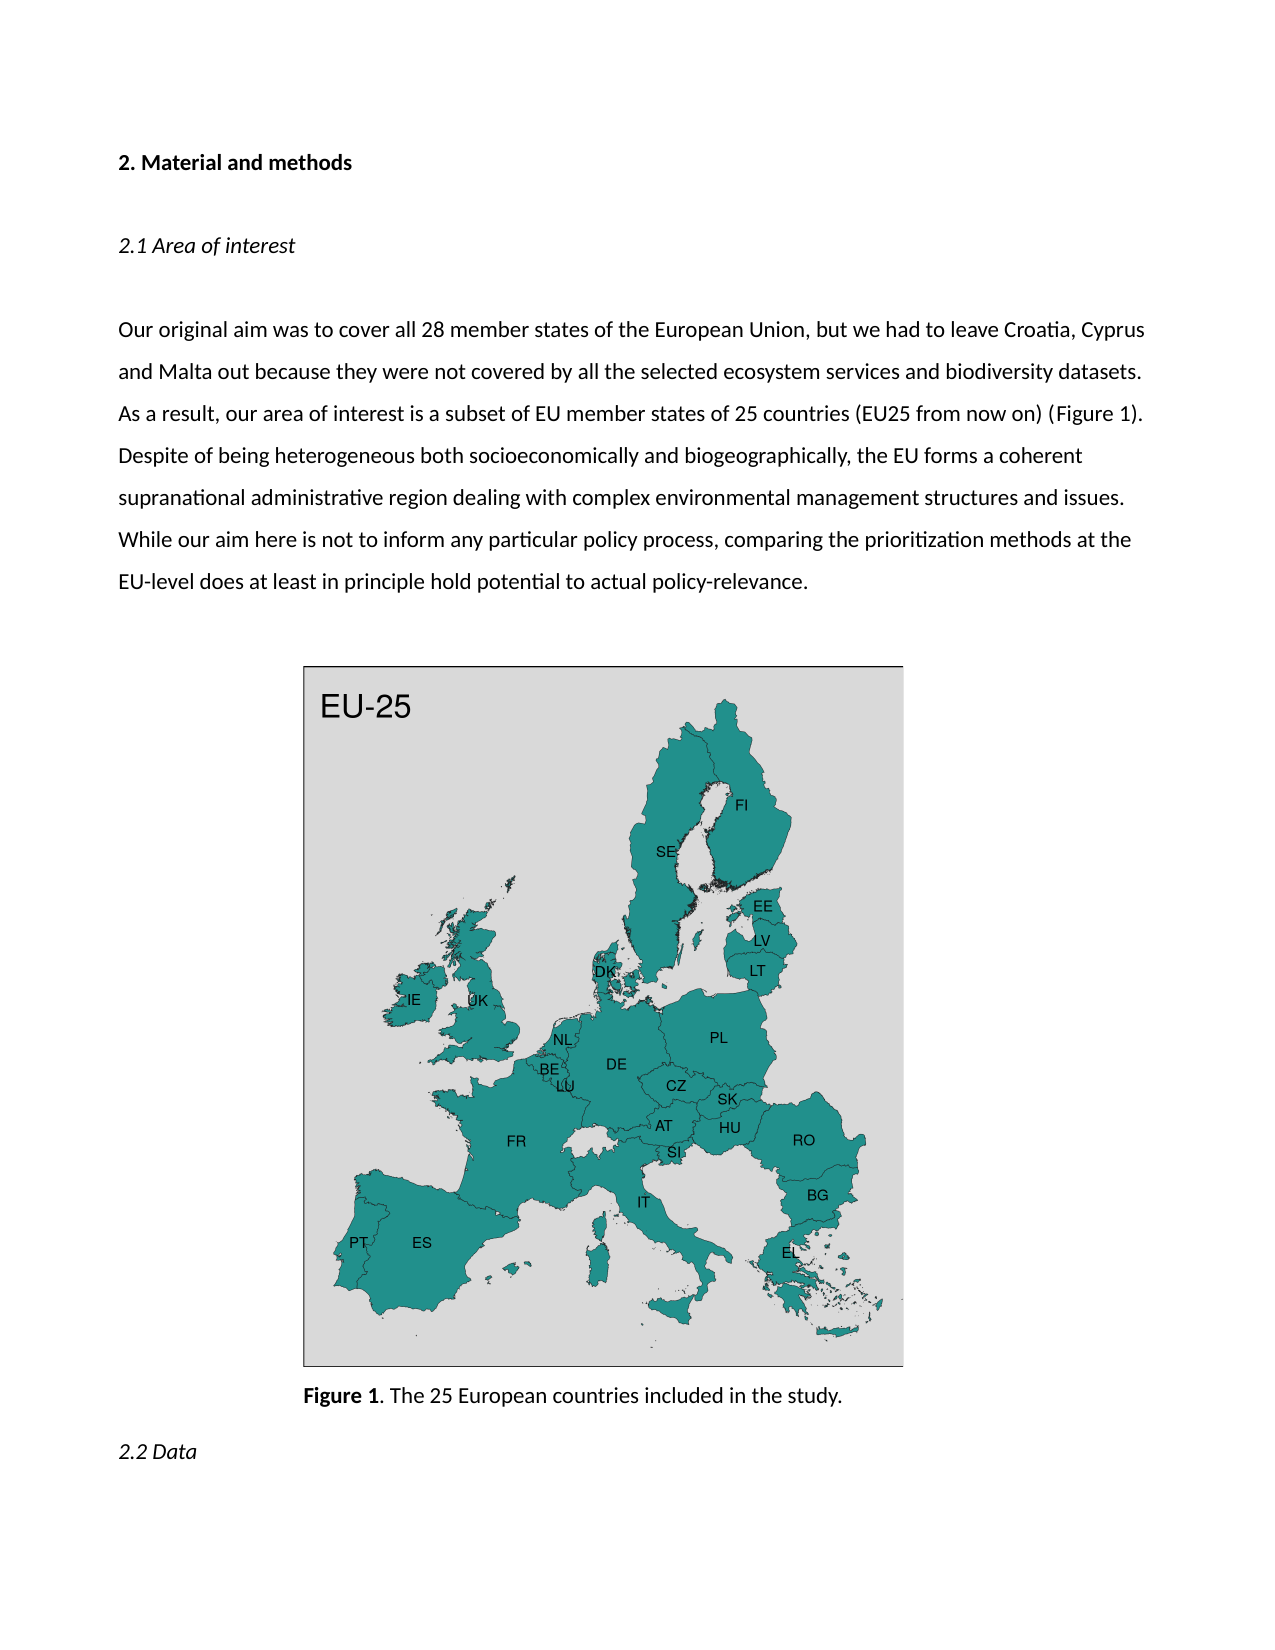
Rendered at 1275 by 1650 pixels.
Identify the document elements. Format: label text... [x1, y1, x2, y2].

subtitle 2.2 Data [118, 651, 1157, 1465]
subtitle 2.1 Area of interest [118, 232, 1157, 259]
text Our original aim was to cover all 28 member states of the European Union, but we had to leave Croatia, Cyprus and Malta out because they were not covered by all the selected ecosystem services and biodiversity datasets. As a result, our area of interest is a subset of EU member states of 25 countries (EU25 from now on) (Figure 1). Despite of being heterogeneous both socioeconomically and biogeographically, the EU forms a coherent supranational administrative region dealing with complex environmental management structures and issues. While our aim here is not to inform any particular policy process, comparing the prioritization methods at the EU-level does at least in principle hold potential to actual policy-relevance. [118, 316, 1157, 595]
picture [303, 666, 904, 1367]
text Figure 1. The 25 European countries included in the study. [303, 1367, 903, 1409]
subtitle 2. Material and methods [118, 148, 1157, 176]
